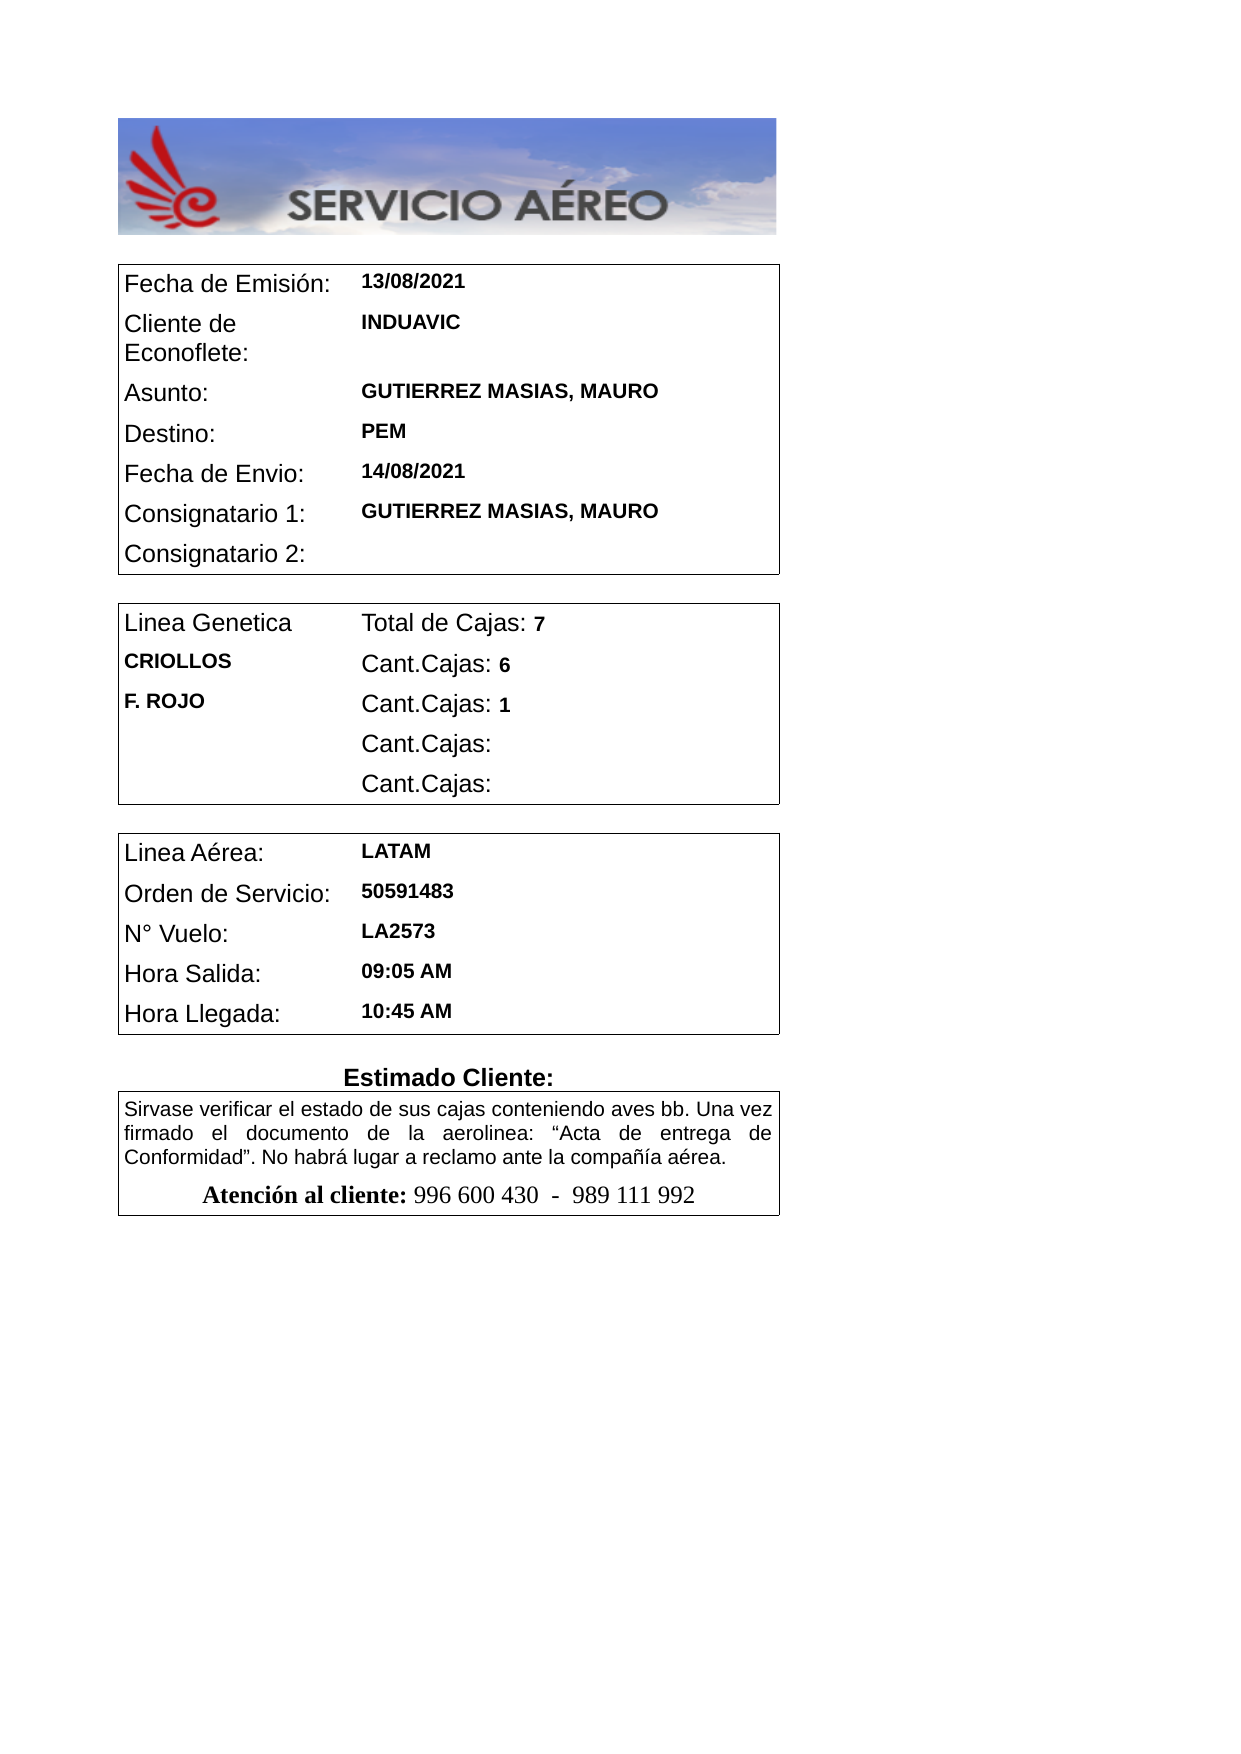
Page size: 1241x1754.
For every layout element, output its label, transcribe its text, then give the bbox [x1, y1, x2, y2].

table_cell Estimado Cliente: [118, 1035, 779, 1091]
table_cell GUTIERREZ MASIAS, MAURO [356, 373, 779, 413]
table_cell Linea Genetica [119, 604, 356, 643]
table_cell Cant.Cajas: 1 [356, 683, 779, 723]
table_cell Consignatario 2: [119, 534, 356, 574]
table_cell F. ROJO [119, 683, 356, 723]
table_cell N° Vuelo: [119, 913, 356, 953]
table_cell [356, 534, 779, 574]
table_cell Cant.Cajas: 6 [356, 643, 779, 683]
table_cell [356, 575, 779, 603]
table_cell INDUAVIC [356, 304, 779, 373]
table_cell [356, 805, 779, 833]
table_cell [119, 764, 356, 804]
table_cell 09:05 AM [356, 953, 779, 993]
table_cell PEM [356, 413, 779, 453]
table_cell Total de Cajas: 7 [356, 604, 779, 643]
table_cell CRIOLLOS [119, 643, 356, 683]
table_cell GUTIERREZ MASIAS, MAURO [356, 493, 779, 533]
table_cell Hora Llegada: [119, 994, 356, 1034]
picture [118, 118, 777, 235]
table_cell Linea Aérea: [119, 834, 356, 873]
table_cell Destino: [119, 413, 356, 453]
table_cell Hora Salida: [119, 953, 356, 993]
table_cell [118, 805, 356, 833]
table_cell Cliente de Econoflete: [119, 304, 356, 373]
table_cell Sirvase verificar el estado de sus cajas conteniendo aves bb. Una vez firmado el documento de la aerolinea: “Acta de entrega de Conformidad”. No habrá lugar a reclamo ante la compañía aérea. [119, 1092, 779, 1175]
table_cell 14/08/2021 [356, 453, 779, 493]
table_cell Asunto: [119, 373, 356, 413]
table_cell Cant.Cajas: [356, 764, 779, 804]
table_cell [118, 575, 356, 603]
table_header 13/08/2021 [356, 265, 779, 304]
table_cell Orden de Servicio: [119, 873, 356, 913]
table_cell LA2573 [356, 913, 779, 953]
table_cell LATAM [356, 834, 779, 873]
table_cell Fecha de Envio: [119, 453, 356, 493]
table_cell Consignatario 1: [119, 493, 356, 533]
table_cell 10:45 AM [356, 994, 779, 1034]
table_cell [119, 723, 356, 763]
table_cell Atención al cliente: 996 600 430 - 989 111 992 [119, 1175, 779, 1215]
table_header Fecha de Emisión: [119, 265, 356, 304]
table_cell Cant.Cajas: [356, 723, 779, 763]
table_cell 50591483 [356, 873, 779, 913]
